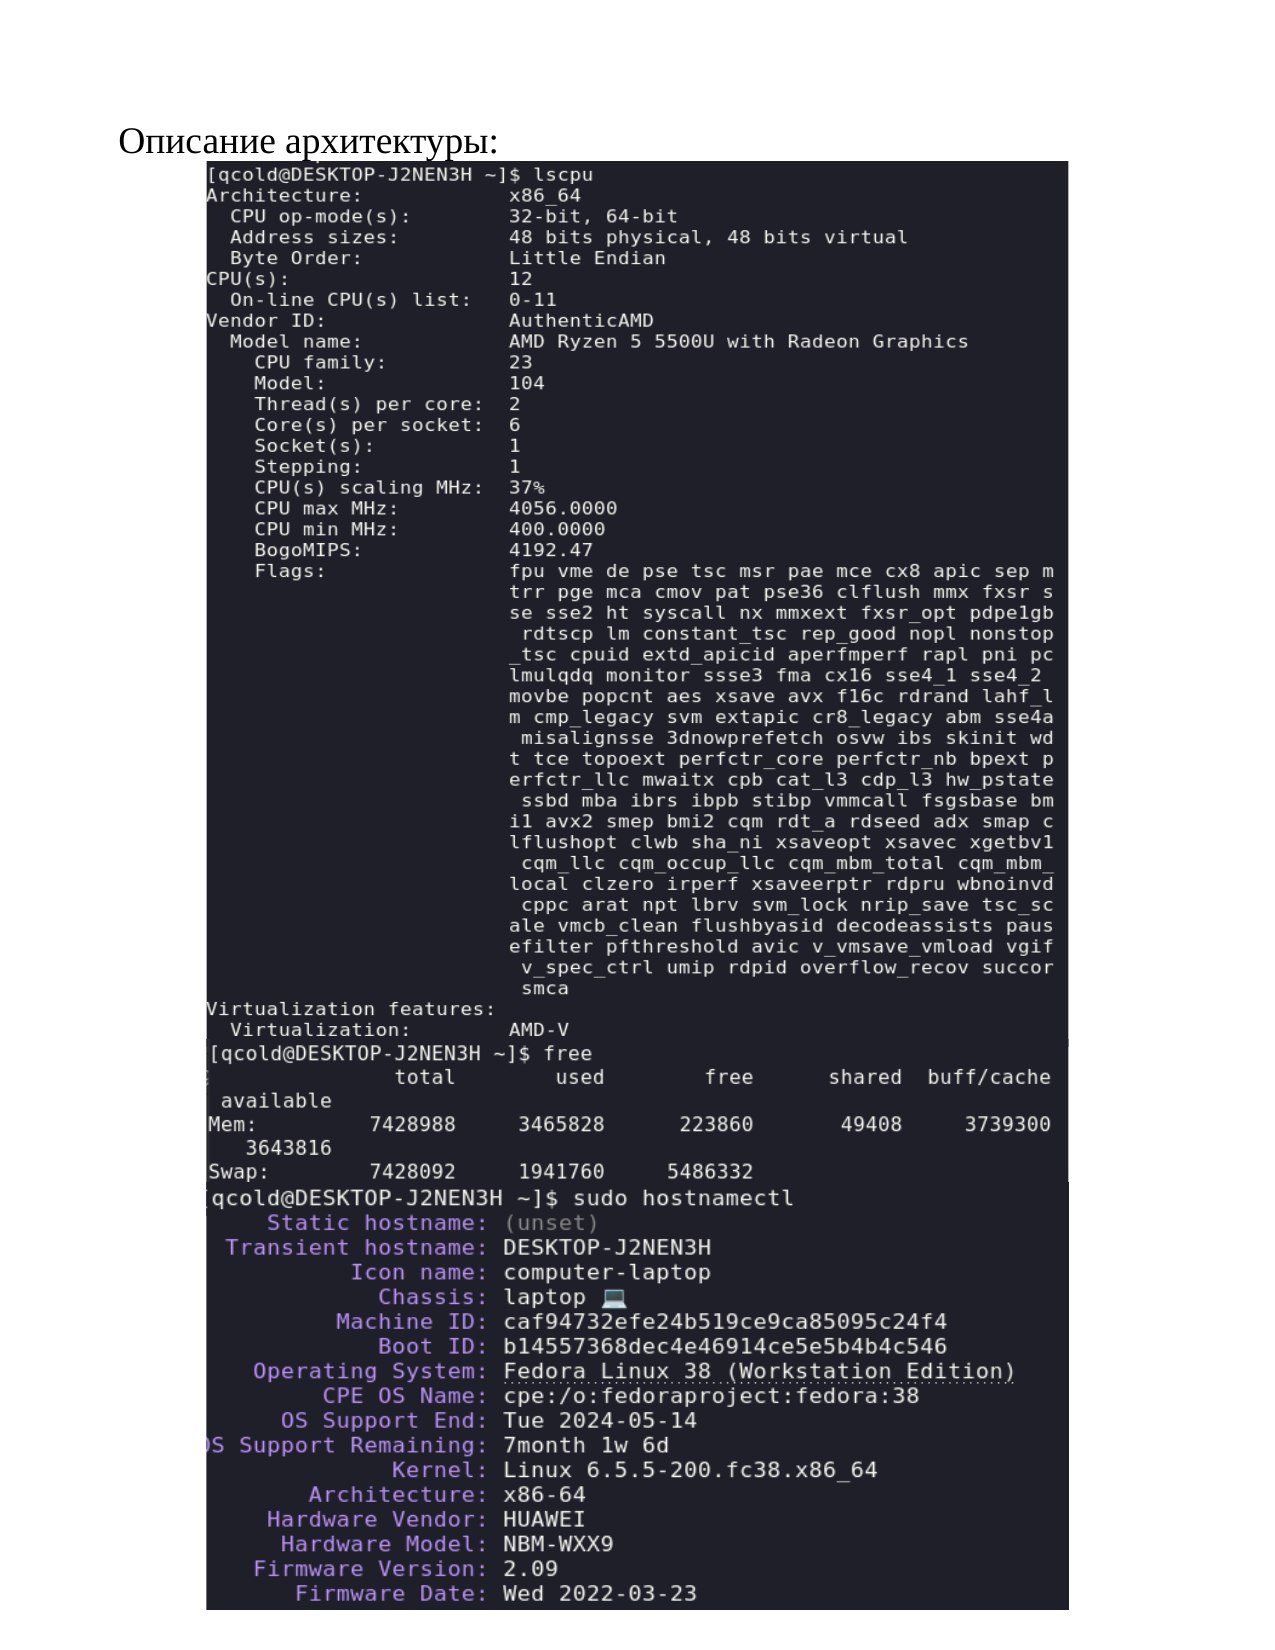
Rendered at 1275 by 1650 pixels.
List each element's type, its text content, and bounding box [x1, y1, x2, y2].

text Описание архитектуры: [118, 118, 1157, 161]
picture [206, 161, 1069, 1610]
